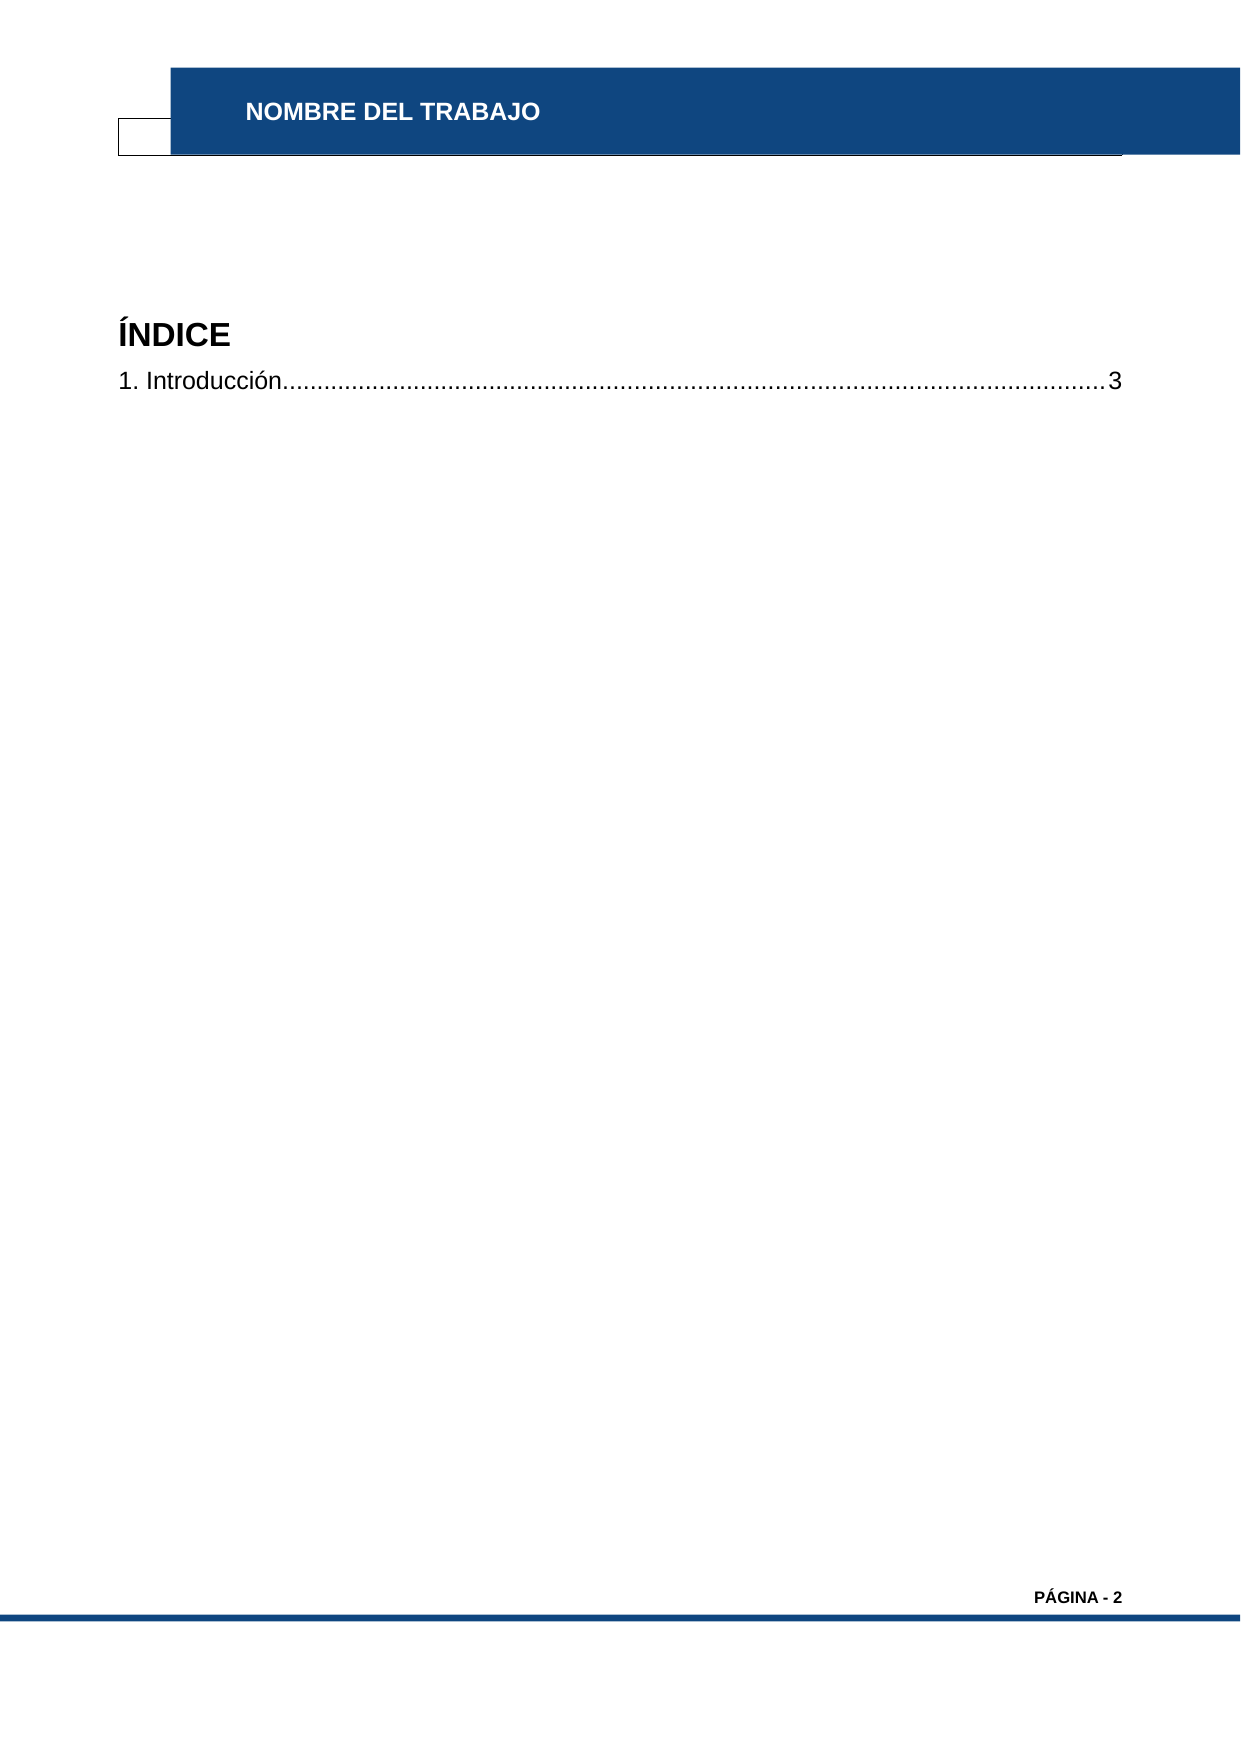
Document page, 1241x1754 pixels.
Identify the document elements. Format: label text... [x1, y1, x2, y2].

subtitle ÍNDICE [118, 315, 1122, 353]
text 1. Introducción. 3 [118, 366, 1122, 395]
